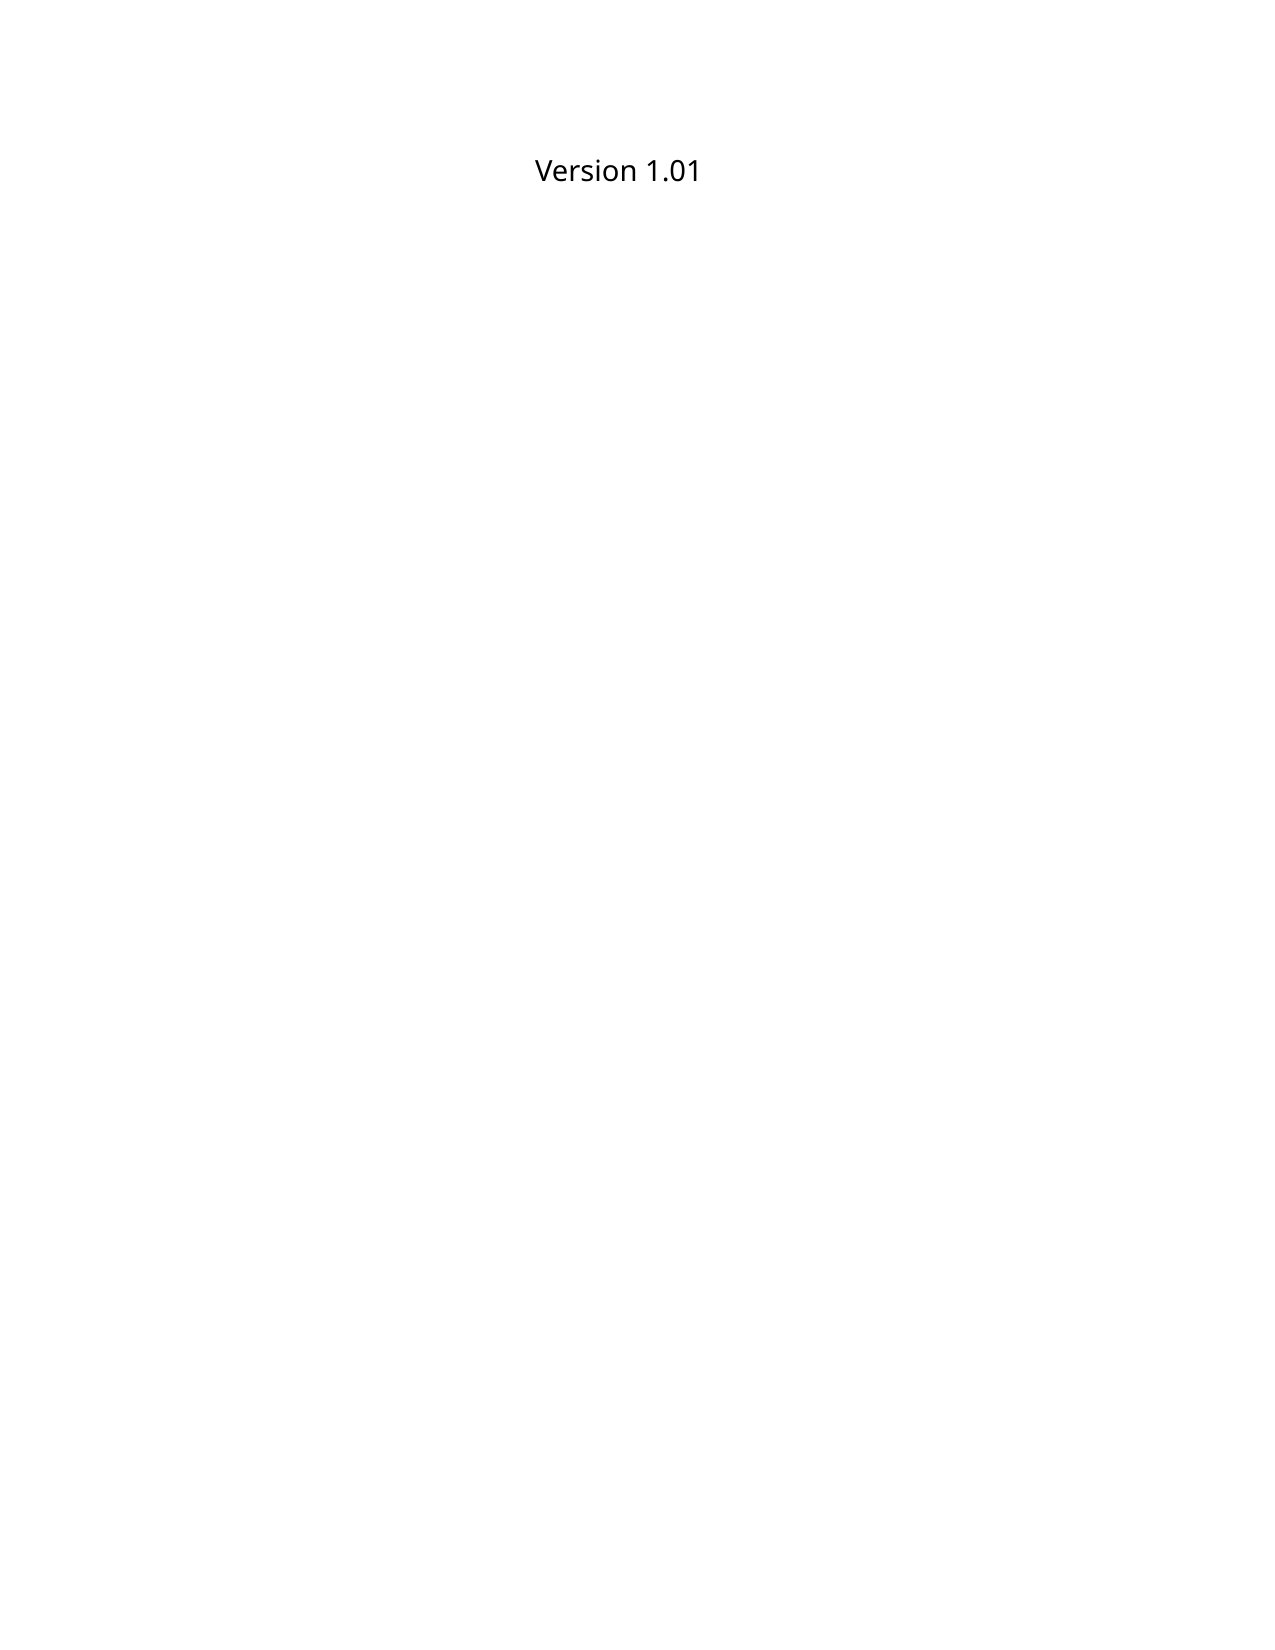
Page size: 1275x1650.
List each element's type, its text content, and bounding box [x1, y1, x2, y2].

text Version 1.01 [150, 150, 1087, 190]
